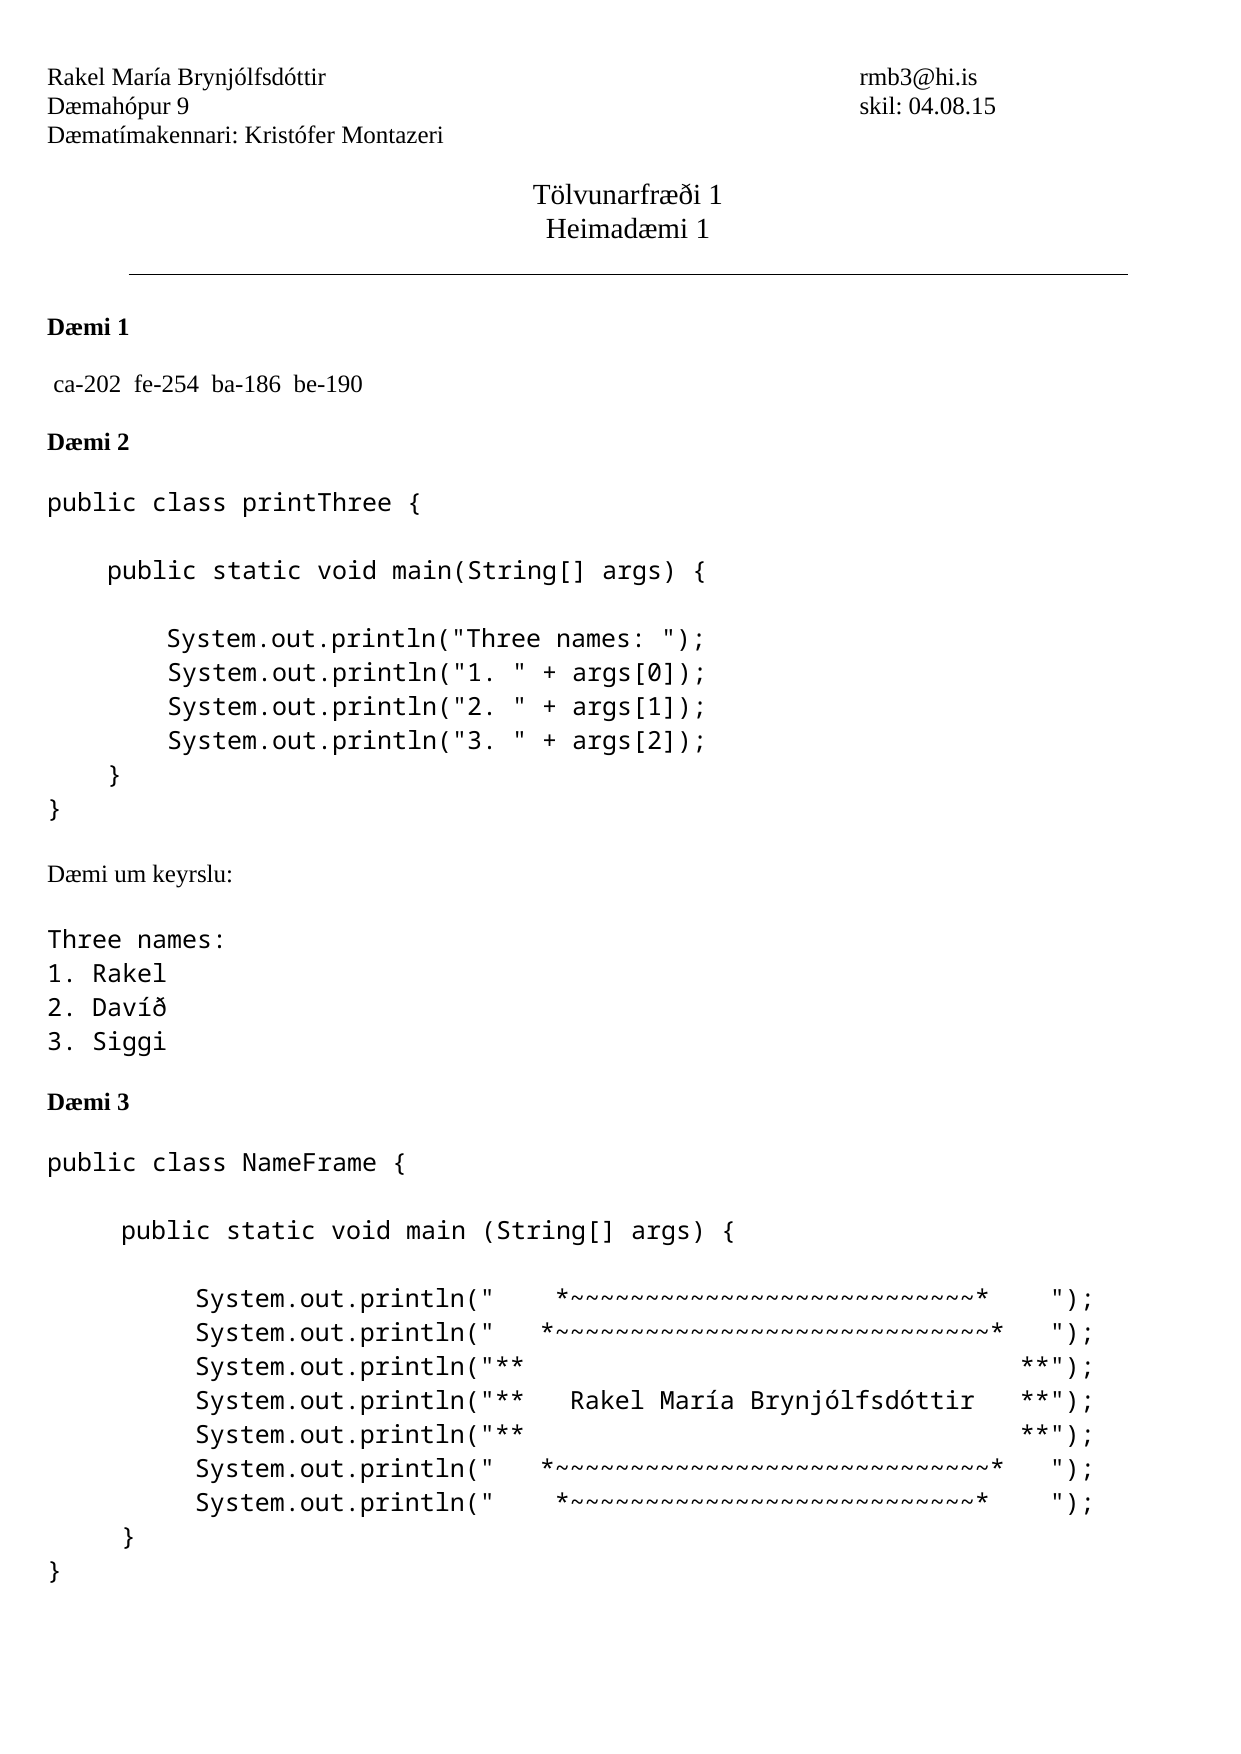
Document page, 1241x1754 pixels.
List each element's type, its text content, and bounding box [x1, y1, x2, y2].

text System.out.println("2. " + args[1]); [47, 688, 1209, 723]
text System.out.println(" *~~~~~~~~~~~~~~~~~~~~~~~~~~~* "); [47, 1280, 1209, 1314]
text Heimadæmi 1 [47, 211, 1209, 244]
text System.out.println("** Rakel María Brynjólfsdóttir **"); [47, 1383, 1209, 1417]
text System.out.println("** **"); [47, 1348, 1209, 1383]
text Dæmi 3 [47, 1087, 1209, 1115]
text public static void main (String[] args) { [47, 1212, 1209, 1246]
text public class NameFrame { [47, 1144, 1209, 1178]
text public class printThree { [47, 484, 1209, 518]
text } [47, 791, 1209, 825]
text System.out.println("3. " + args[2]); [47, 723, 1209, 757]
text } [47, 1553, 1209, 1587]
text System.out.println(" *~~~~~~~~~~~~~~~~~~~~~~~~~~~~~* "); [47, 1314, 1209, 1348]
text System.out.println("1. " + args[0]); [47, 654, 1209, 688]
text } [47, 1519, 1209, 1553]
text Dæmi 2 [47, 427, 1209, 455]
text Dæmahópur 9 skil: 04.08.15 [47, 91, 1209, 120]
text } [47, 757, 1209, 791]
text System.out.println(" *~~~~~~~~~~~~~~~~~~~~~~~~~~~* "); [47, 1485, 1209, 1519]
text System.out.println("** **"); [47, 1417, 1209, 1451]
text System.out.println("Three names: "); [47, 620, 1209, 654]
text 1. Rakel [47, 956, 1209, 990]
text Three names: [47, 922, 1209, 956]
text Tölvunarfræði 1 [47, 177, 1209, 211]
text System.out.println(" *~~~~~~~~~~~~~~~~~~~~~~~~~~~~~* "); [47, 1451, 1209, 1485]
text 2. Davíð [47, 990, 1209, 1024]
text ca-202 fe-254 ba-186 be-190 [47, 369, 1209, 398]
text 3. Siggi [47, 1024, 1209, 1058]
text Dæmi um keyrslu: [47, 859, 1209, 888]
text Rakel María Brynjólfsdóttir rmb3@hi.is [47, 62, 1209, 91]
text Dæmatímakennari: Kristófer Montazeri [47, 120, 1209, 149]
text Dæmi 1 [47, 312, 1209, 340]
text public static void main(String[] args) { [47, 552, 1209, 586]
